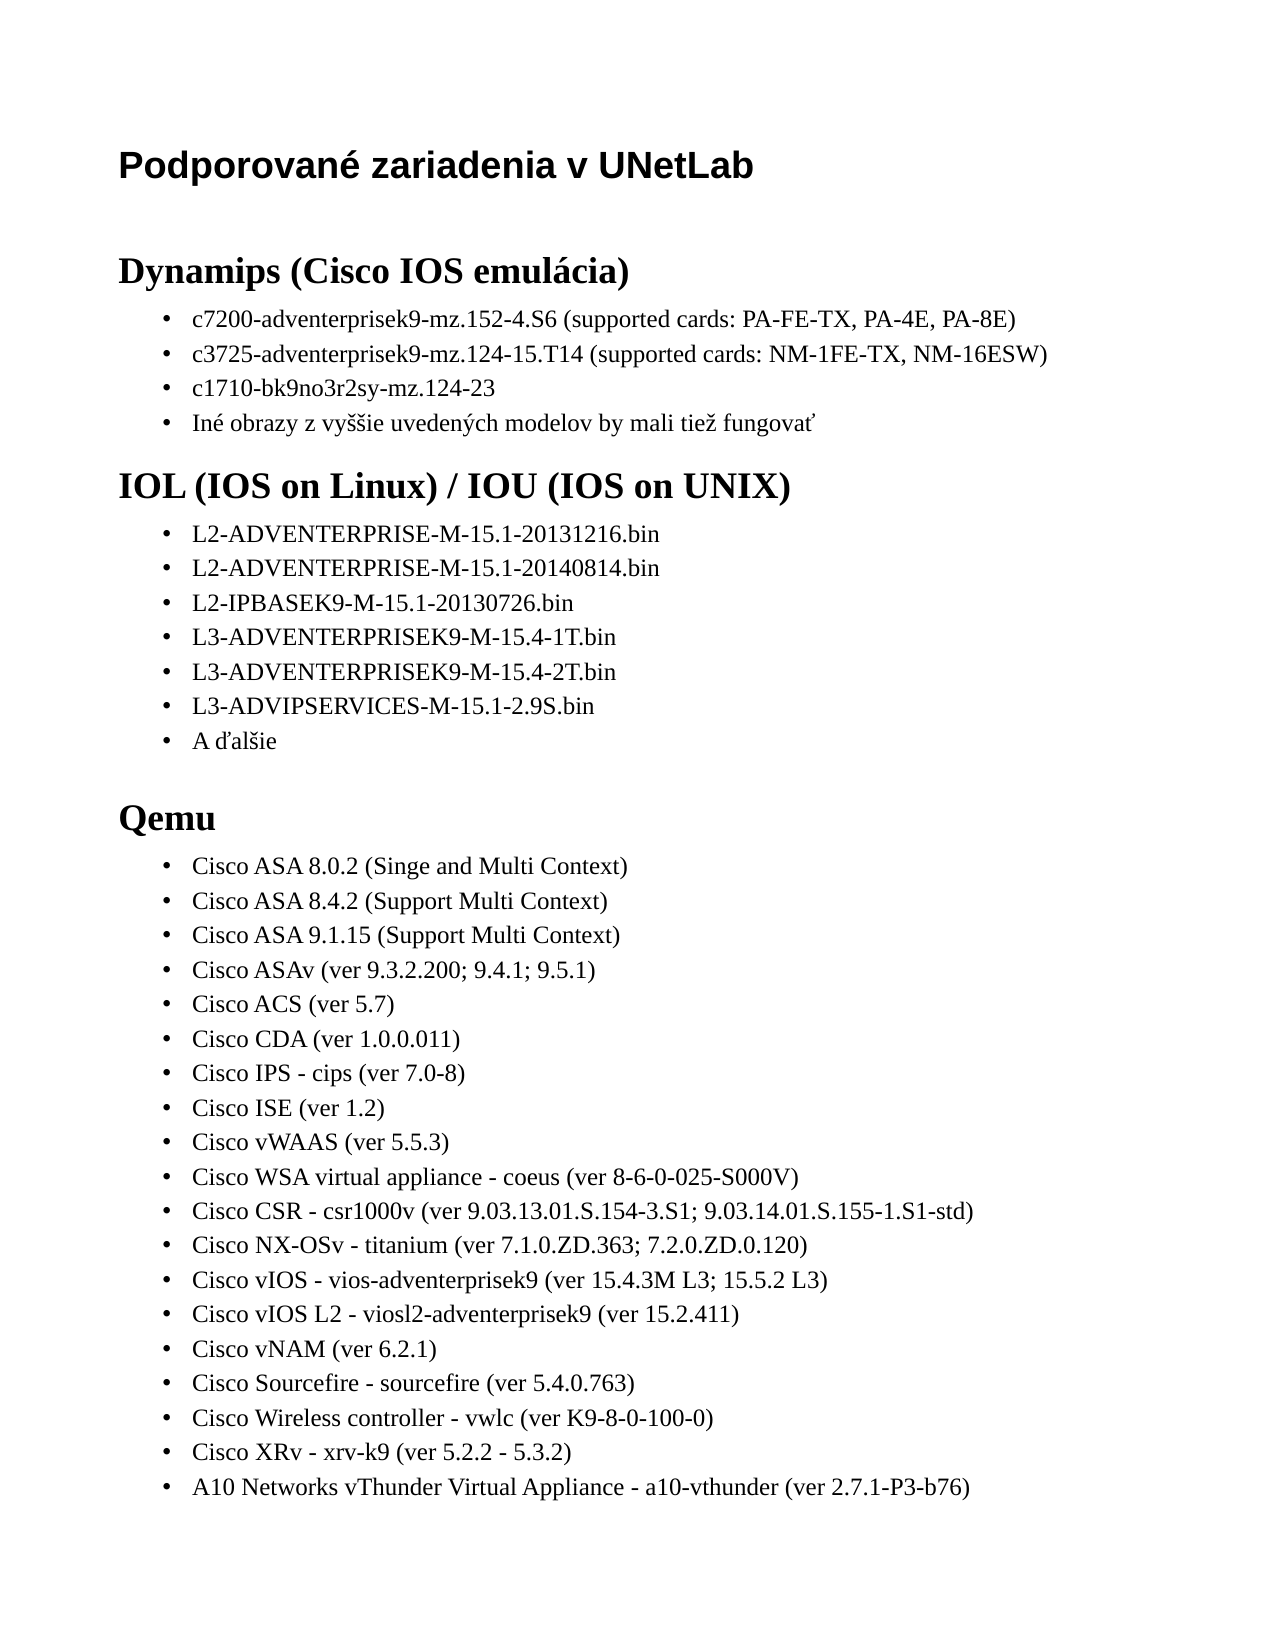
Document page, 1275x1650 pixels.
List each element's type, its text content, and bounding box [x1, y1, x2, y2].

list c3725-adventerprisek9-mz.124-15.T14 (supported cards: NM-1FE-TX, NM-16ESW) [162, 339, 1157, 368]
list Cisco NX-OSv - titanium (ver 7.1.0.ZD.363; 7.2.0.ZD.0.120) [162, 1231, 1157, 1259]
list Cisco ASA 8.4.2 (Support Multi Context) [162, 886, 1157, 914]
subtitle Qemu [118, 796, 1157, 839]
list L2-ADVENTERPRISE-M-15.1-20131216.bin [162, 519, 1157, 548]
list Cisco vIOS - vios-adventerprisek9 (ver 15.4.3M L3; 15.5.2 L3) [162, 1265, 1157, 1294]
list Cisco CDA (ver 1.0.0.011) [162, 1024, 1157, 1052]
list Cisco vWAAS (ver 5.5.3) [162, 1127, 1157, 1156]
list Cisco XRv - xrv-k9 (ver 5.2.2 - 5.3.2) [162, 1437, 1157, 1466]
list Cisco vNAM (ver 6.2.1) [162, 1334, 1157, 1363]
list c7200-adventerprisek9-mz.152-4.S6 (supported cards: PA-FE-TX, PA-4E, PA-8E) [162, 304, 1157, 333]
list A10 Networks vThunder Virtual Appliance - a10-vthunder (ver 2.7.1-P3-b76) [162, 1472, 1157, 1501]
subtitle IOL (IOS on Linux) / IOU (IOS on UNIX) [118, 463, 1157, 506]
subtitle Dynamips (Cisco IOS emulácia) [118, 249, 1157, 292]
list c1710-bk9no3r2sy-mz.124-23 [162, 373, 1157, 402]
list Cisco vIOS L2 - viosl2-adventerprisek9 (ver 15.2.411) [162, 1299, 1157, 1328]
list Cisco ISE (ver 1.2) [162, 1093, 1157, 1121]
list L3-ADVENTERPRISEK9-M-15.4-1T.bin [162, 622, 1157, 651]
list Cisco WSA virtual appliance - coeus (ver 8-6-0-025-S000V) [162, 1162, 1157, 1190]
list Cisco ASA 9.1.15 (Support Multi Context) [162, 920, 1157, 949]
list Cisco Wireless controller - vwlc (ver K9-8-0-100-0) [162, 1403, 1157, 1432]
list L3-ADVIPSERVICES-M-15.1-2.9S.bin [162, 691, 1157, 720]
list Cisco ASAv (ver 9.3.2.200; 9.4.1; 9.5.1) [162, 955, 1157, 983]
list L2-ADVENTERPRISE-M-15.1-20140814.bin [162, 553, 1157, 582]
list Cisco ASA 8.0.2 (Singe and Multi Context) [162, 851, 1157, 880]
subtitle Podporované zariadenia v UNetLab [118, 143, 1157, 187]
list L3-ADVENTERPRISEK9-M-15.4-2T.bin [162, 657, 1157, 686]
list Iné obrazy z vyššie uvedených modelov by mali tiež fungovať [162, 408, 1157, 437]
list L2-IPBASEK9-M-15.1-20130726.bin [162, 588, 1157, 617]
list Cisco IPS - cips (ver 7.0-8) [162, 1058, 1157, 1087]
list A ďalšie [162, 726, 1157, 754]
list Cisco ACS (ver 5.7) [162, 989, 1157, 1018]
list Cisco CSR - csr1000v (ver 9.03.13.01.S.154-3.S1; 9.03.14.01.S.155-1.S1-std) [162, 1196, 1157, 1225]
list Cisco Sourcefire - sourcefire (ver 5.4.0.763) [162, 1368, 1157, 1397]
